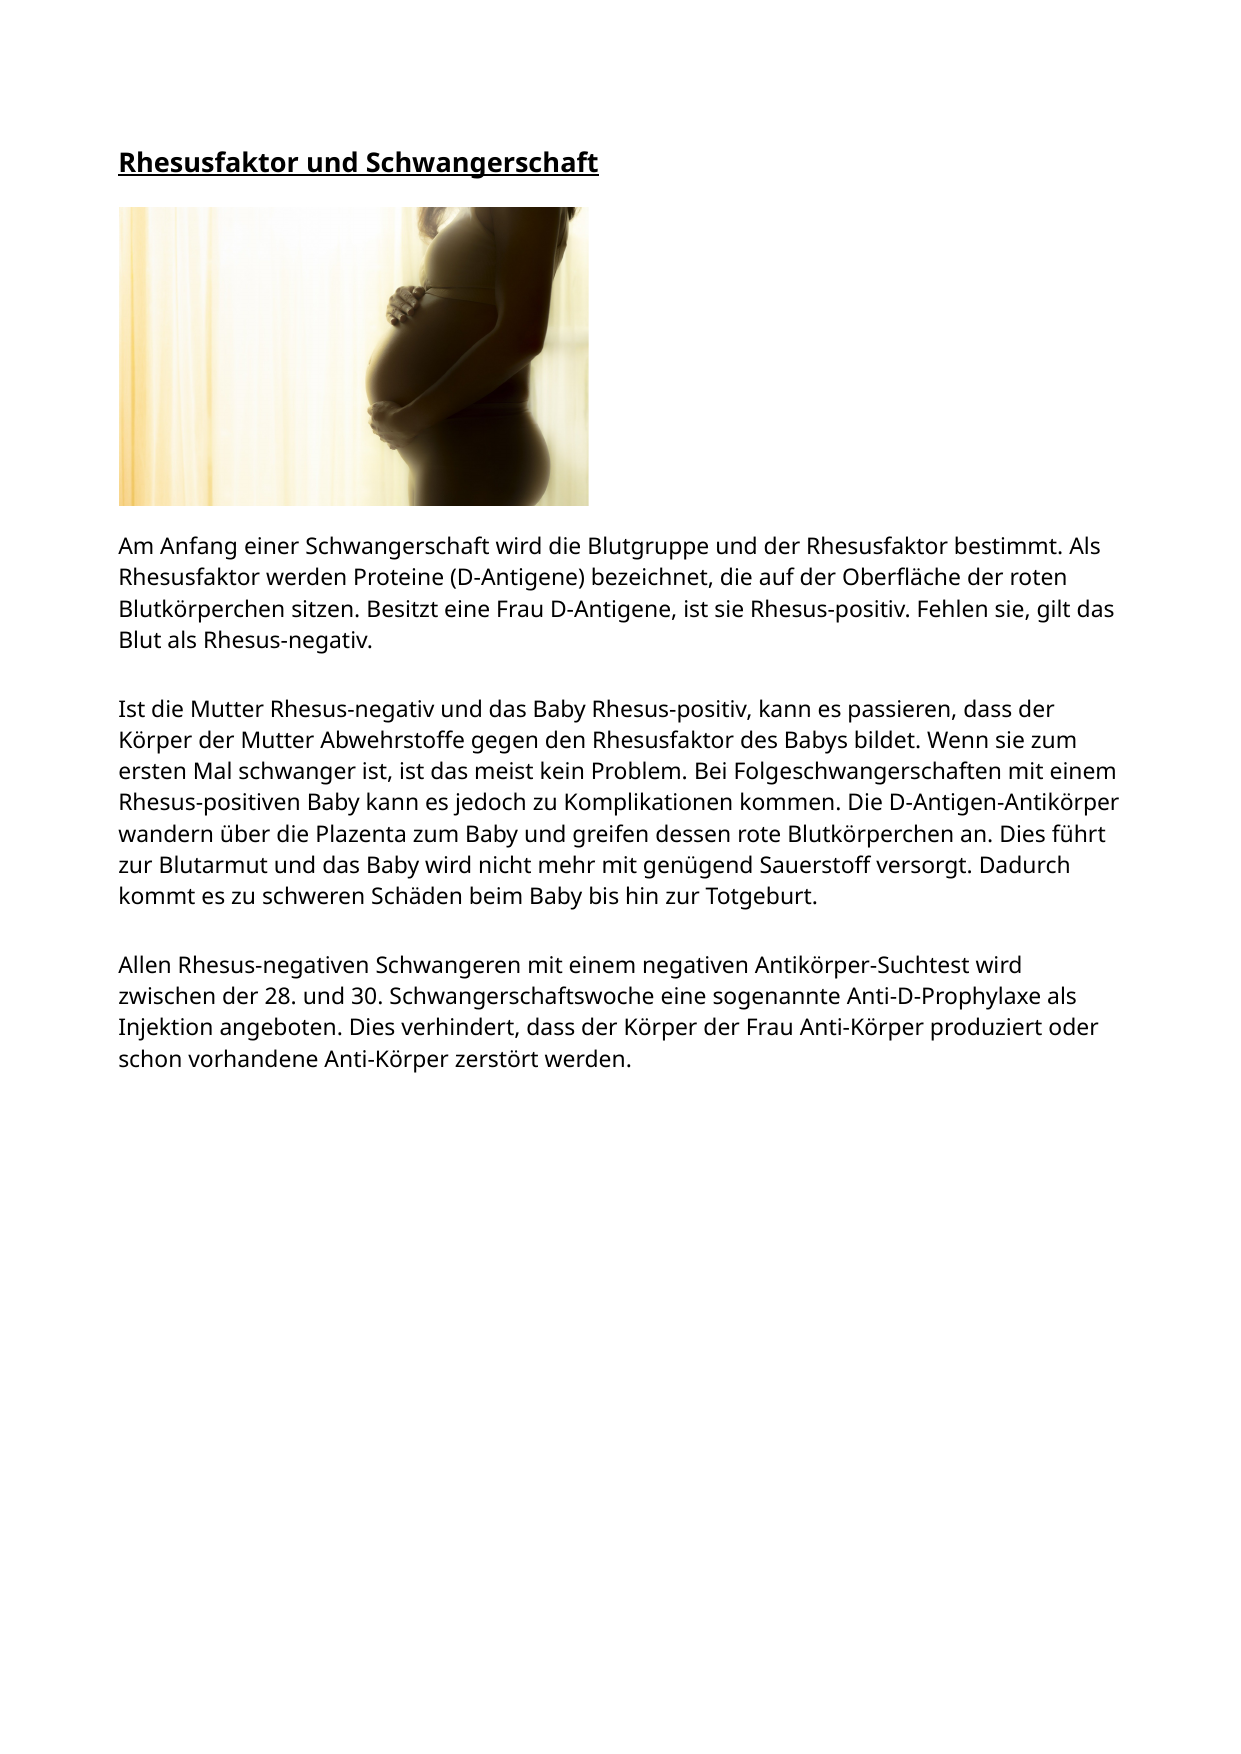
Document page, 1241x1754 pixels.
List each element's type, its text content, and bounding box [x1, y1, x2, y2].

subtitle Ist die Mutter Rhesus-negativ und das Baby Rhesus-positiv, kann es passieren, dass der Körper der Mutter Abwehrstoffe gegen den Rhesusfaktor des Babys bildet. Wenn sie zum ersten Mal schwanger ist, ist das meist kein Problem. Bei Folgeschwangerschaften mit einem Rhesus-positiven Baby kann es jedoch zu Komplikationen kommen. Die D-Antigen-Antikörper wandern über die Plazenta zum Baby und greifen dessen rote Blutkörperchen an. Dies führt zur Blutarmut und das Baby wird nicht mehr mit genügend Sauerstoff versorgt. Dadurch kommt es zu schweren Schäden beim Baby bis hin zur Totgeburt. [118, 692, 1122, 911]
subtitle Am Anfang einer Schwangerschaft wird die Blutgruppe und der Rhesusfaktor bestimmt. Als Rhesusfaktor werden Proteine (D-Antigene) bezeichnet, die auf der Oberfläche der roten Blutkörperchen sitzen. Besitzt eine Frau D-Antigene, ist sie Rhesus-positiv. Fehlen sie, gilt das Blut als Rhesus-negativ. [118, 530, 1122, 655]
subtitle Rhesusfaktor und Schwangerschaft [118, 143, 1122, 180]
subtitle Allen Rhesus-negativen Schwangeren mit einem negativen Antikörper-Suchtest wird zwischen der 28. und 30. Schwangerschaftswoche eine sogenannte Anti-D-Prophylaxe als Injektion angeboten. Dies verhindert, dass der Körper der Frau Anti-Körper produziert oder schon vorhandene Anti-Körper zerstört werden. [118, 949, 1122, 1074]
picture [119, 207, 589, 506]
